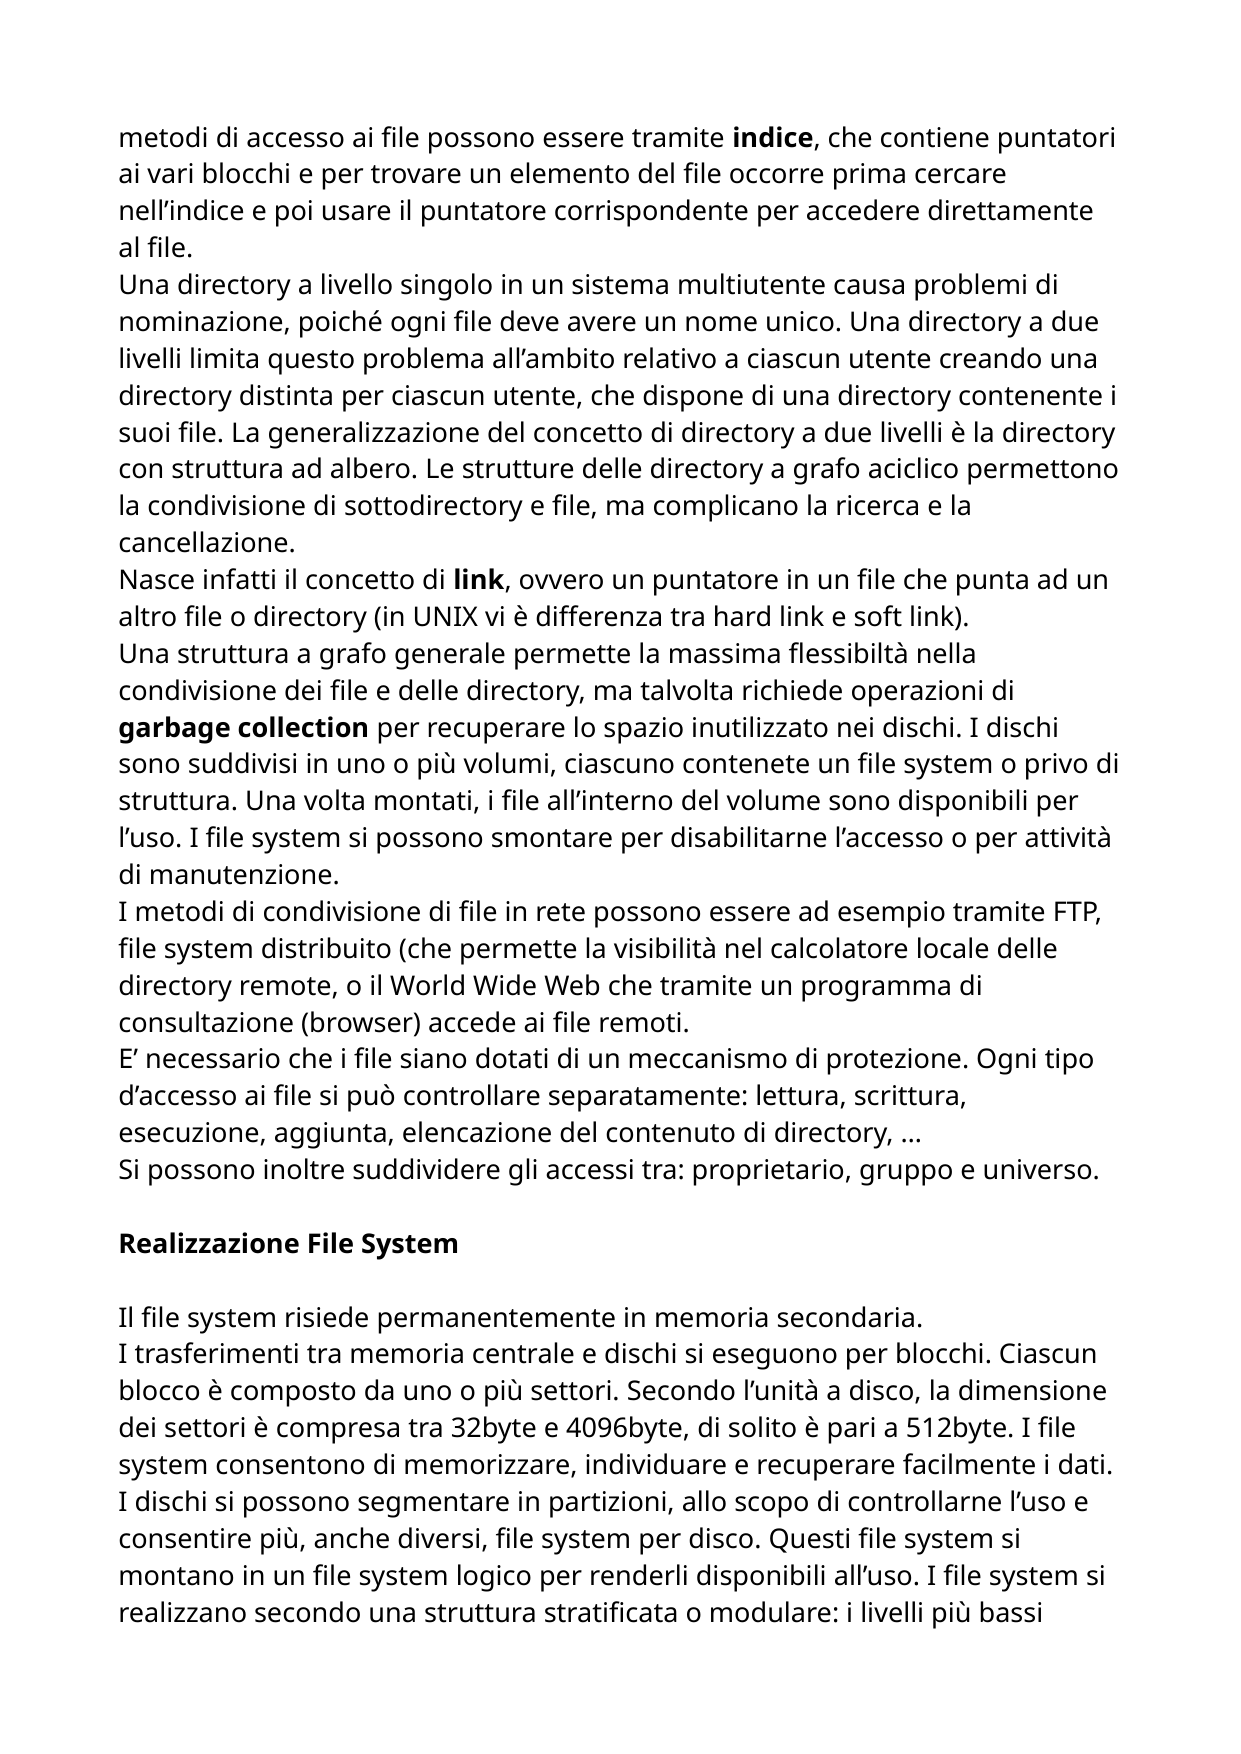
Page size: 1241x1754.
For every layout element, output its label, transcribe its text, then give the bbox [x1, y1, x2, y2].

text Si possono inoltre suddividere gli accessi tra: proprietario, gruppo e universo. [118, 1151, 1122, 1187]
text Realizzazione File System [118, 1224, 1122, 1261]
text I dischi si possono segmentare in partizioni, allo scopo di controllarne l’uso e consentire più, anche diversi, file system per disco. Questi file system si montano in un file system logico per renderli disponibili all’uso. I file system si realizzano secondo una struttura stratificata o modulare: i livelli più bassi [118, 1482, 1122, 1630]
text Il file system risiede permanentemente in memoria secondaria. [118, 1298, 1122, 1335]
text metodi di accesso ai file possono essere tramite indice, che contiene puntatori ai vari blocchi e per trovare un elemento del file occorre prima cercare nell’indice e poi usare il puntatore corrispondente per accedere direttamente al file. [118, 118, 1122, 266]
text Una directory a livello singolo in un sistema multiutente causa problemi di nominazione, poiché ogni file deve avere un nome unico. Una directory a due livelli limita questo problema all’ambito relativo a ciascun utente creando una directory distinta per ciascun utente, che dispone di una directory contenente i suoi file. La generalizzazione del concetto di directory a due livelli è la directory con struttura ad albero. Le strutture delle directory a grafo aciclico permettono la condivisione di sottodirectory e file, ma complicano la ricerca e la cancellazione. [118, 266, 1122, 561]
text E’ necessario che i file siano dotati di un meccanismo di protezione. Ogni tipo d’accesso ai file si può controllare separatamente: lettura, scrittura, esecuzione, aggiunta, elencazione del contenuto di directory, … [118, 1040, 1122, 1151]
text I trasferimenti tra memoria centrale e dischi si eseguono per blocchi. Ciascun blocco è composto da uno o più settori. Secondo l’unità a disco, la dimensione dei settori è compresa tra 32byte e 4096byte, di solito è pari a 512byte. I file system consentono di memorizzare, individuare e recuperare facilmente i dati. [118, 1335, 1122, 1482]
text Nasce infatti il concetto di link, ovvero un puntatore in un file che punta ad un altro file o directory (in UNIX vi è differenza tra hard link e soft link). [118, 561, 1122, 634]
text I metodi di condivisione di file in rete possono essere ad esempio tramite FTP, file system distribuito (che permette la visibilità nel calcolatore locale delle directory remote, o il World Wide Web che tramite un programma di consultazione (browser) accede ai file remoti. [118, 892, 1122, 1040]
text Una struttura a grafo generale permette la massima flessibiltà nella condivisione dei file e delle directory, ma talvolta richiede operazioni di garbage collection per recuperare lo spazio inutilizzato nei dischi. I dischi sono suddivisi in uno o più volumi, ciascuno contenete un file system o privo di struttura. Una volta montati, i file all’interno del volume sono disponibili per l’uso. I file system si possono smontare per disabilitarne l’accesso o per attività di manutenzione. [118, 634, 1122, 892]
